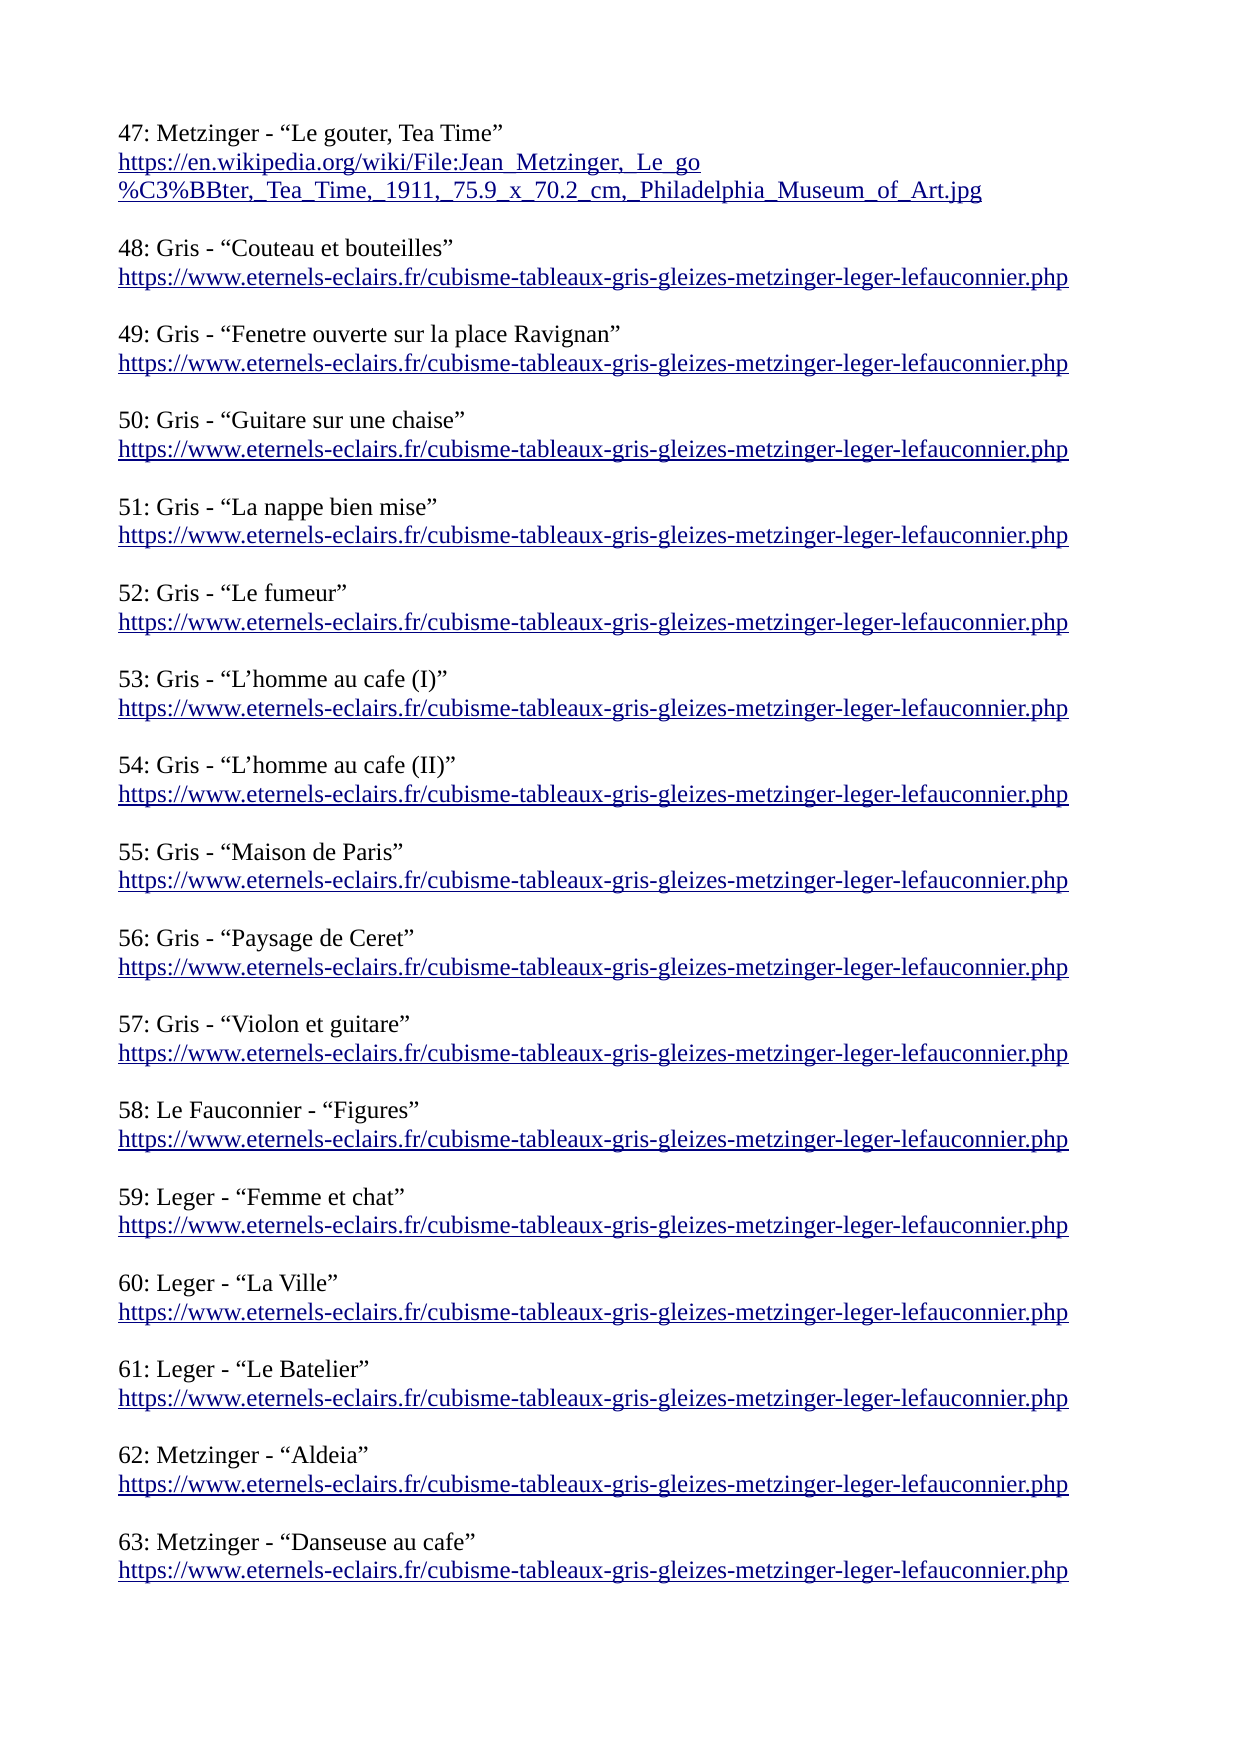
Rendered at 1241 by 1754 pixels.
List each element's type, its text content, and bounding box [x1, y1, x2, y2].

text https://www.eternels-eclairs.fr/cubisme-tableaux-gris-gleizes-metzinger-leger-lefauconnier.php [118, 1211, 1122, 1239]
text 47: Metzinger - “Le gouter, Tea Time” [118, 118, 1122, 147]
text https://www.eternels-eclairs.fr/cubisme-tableaux-gris-gleizes-metzinger-leger-lefauconnier.php [118, 1038, 1122, 1067]
text 50: Gris - “Guitare sur une chaise” [118, 406, 1122, 434]
text https://www.eternels-eclairs.fr/cubisme-tableaux-gris-gleizes-metzinger-leger-lefauconnier.php [118, 348, 1122, 377]
text 63: Metzinger - “Danseuse au cafe” [118, 1527, 1122, 1556]
text 56: Gris - “Paysage de Ceret” [118, 923, 1122, 952]
text https://www.eternels-eclairs.fr/cubisme-tableaux-gris-gleizes-metzinger-leger-lefauconnier.php [118, 1556, 1122, 1584]
text https://www.eternels-eclairs.fr/cubisme-tableaux-gris-gleizes-metzinger-leger-lefauconnier.php [118, 1383, 1122, 1412]
text https://www.eternels-eclairs.fr/cubisme-tableaux-gris-gleizes-metzinger-leger-lefauconnier.php [118, 607, 1122, 636]
text 51: Gris - “La nappe bien mise” [118, 492, 1122, 521]
text https://www.eternels-eclairs.fr/cubisme-tableaux-gris-gleizes-metzinger-leger-lefauconnier.php [118, 262, 1122, 291]
text 49: Gris - “Fenetre ouverte sur la place Ravignan” [118, 319, 1122, 348]
text https://www.eternels-eclairs.fr/cubisme-tableaux-gris-gleizes-metzinger-leger-lefauconnier.php [118, 434, 1122, 463]
text https://www.eternels-eclairs.fr/cubisme-tableaux-gris-gleizes-metzinger-leger-lefauconnier.php [118, 779, 1122, 808]
text 58: Le Fauconnier - “Figures” [118, 1096, 1122, 1124]
text https://www.eternels-eclairs.fr/cubisme-tableaux-gris-gleizes-metzinger-leger-lefauconnier.php [118, 521, 1122, 549]
text 53: Gris - “L’homme au cafe (I)” [118, 664, 1122, 693]
text 48: Gris - “Couteau et bouteilles” [118, 233, 1122, 262]
text 61: Leger - “Le Batelier” [118, 1354, 1122, 1383]
text 54: Gris - “L’homme au cafe (II)” [118, 751, 1122, 779]
text 60: Leger - “La Ville” [118, 1268, 1122, 1297]
text 52: Gris - “Le fumeur” [118, 578, 1122, 607]
text 55: Gris - “Maison de Paris” [118, 837, 1122, 866]
text 57: Gris - “Violon et guitare” [118, 1009, 1122, 1038]
text 62: Metzinger - “Aldeia” [118, 1441, 1122, 1469]
text https://en.wikipedia.org/wiki/File:Jean_Metzinger,_Le_go%C3%BBter,_Tea_Time,_1911,_75.9_x_70.2_cm,_Philadelphia_Museum_of_Art.jpg [118, 147, 1122, 204]
text https://www.eternels-eclairs.fr/cubisme-tableaux-gris-gleizes-metzinger-leger-lefauconnier.php [118, 866, 1122, 894]
text https://www.eternels-eclairs.fr/cubisme-tableaux-gris-gleizes-metzinger-leger-lefauconnier.php [118, 1124, 1122, 1153]
text https://www.eternels-eclairs.fr/cubisme-tableaux-gris-gleizes-metzinger-leger-lefauconnier.php [118, 693, 1122, 722]
text https://www.eternels-eclairs.fr/cubisme-tableaux-gris-gleizes-metzinger-leger-lefauconnier.php [118, 1469, 1122, 1498]
text 59: Leger - “Femme et chat” [118, 1182, 1122, 1211]
text https://www.eternels-eclairs.fr/cubisme-tableaux-gris-gleizes-metzinger-leger-lefauconnier.php [118, 1297, 1122, 1326]
text https://www.eternels-eclairs.fr/cubisme-tableaux-gris-gleizes-metzinger-leger-lefauconnier.php [118, 952, 1122, 981]
